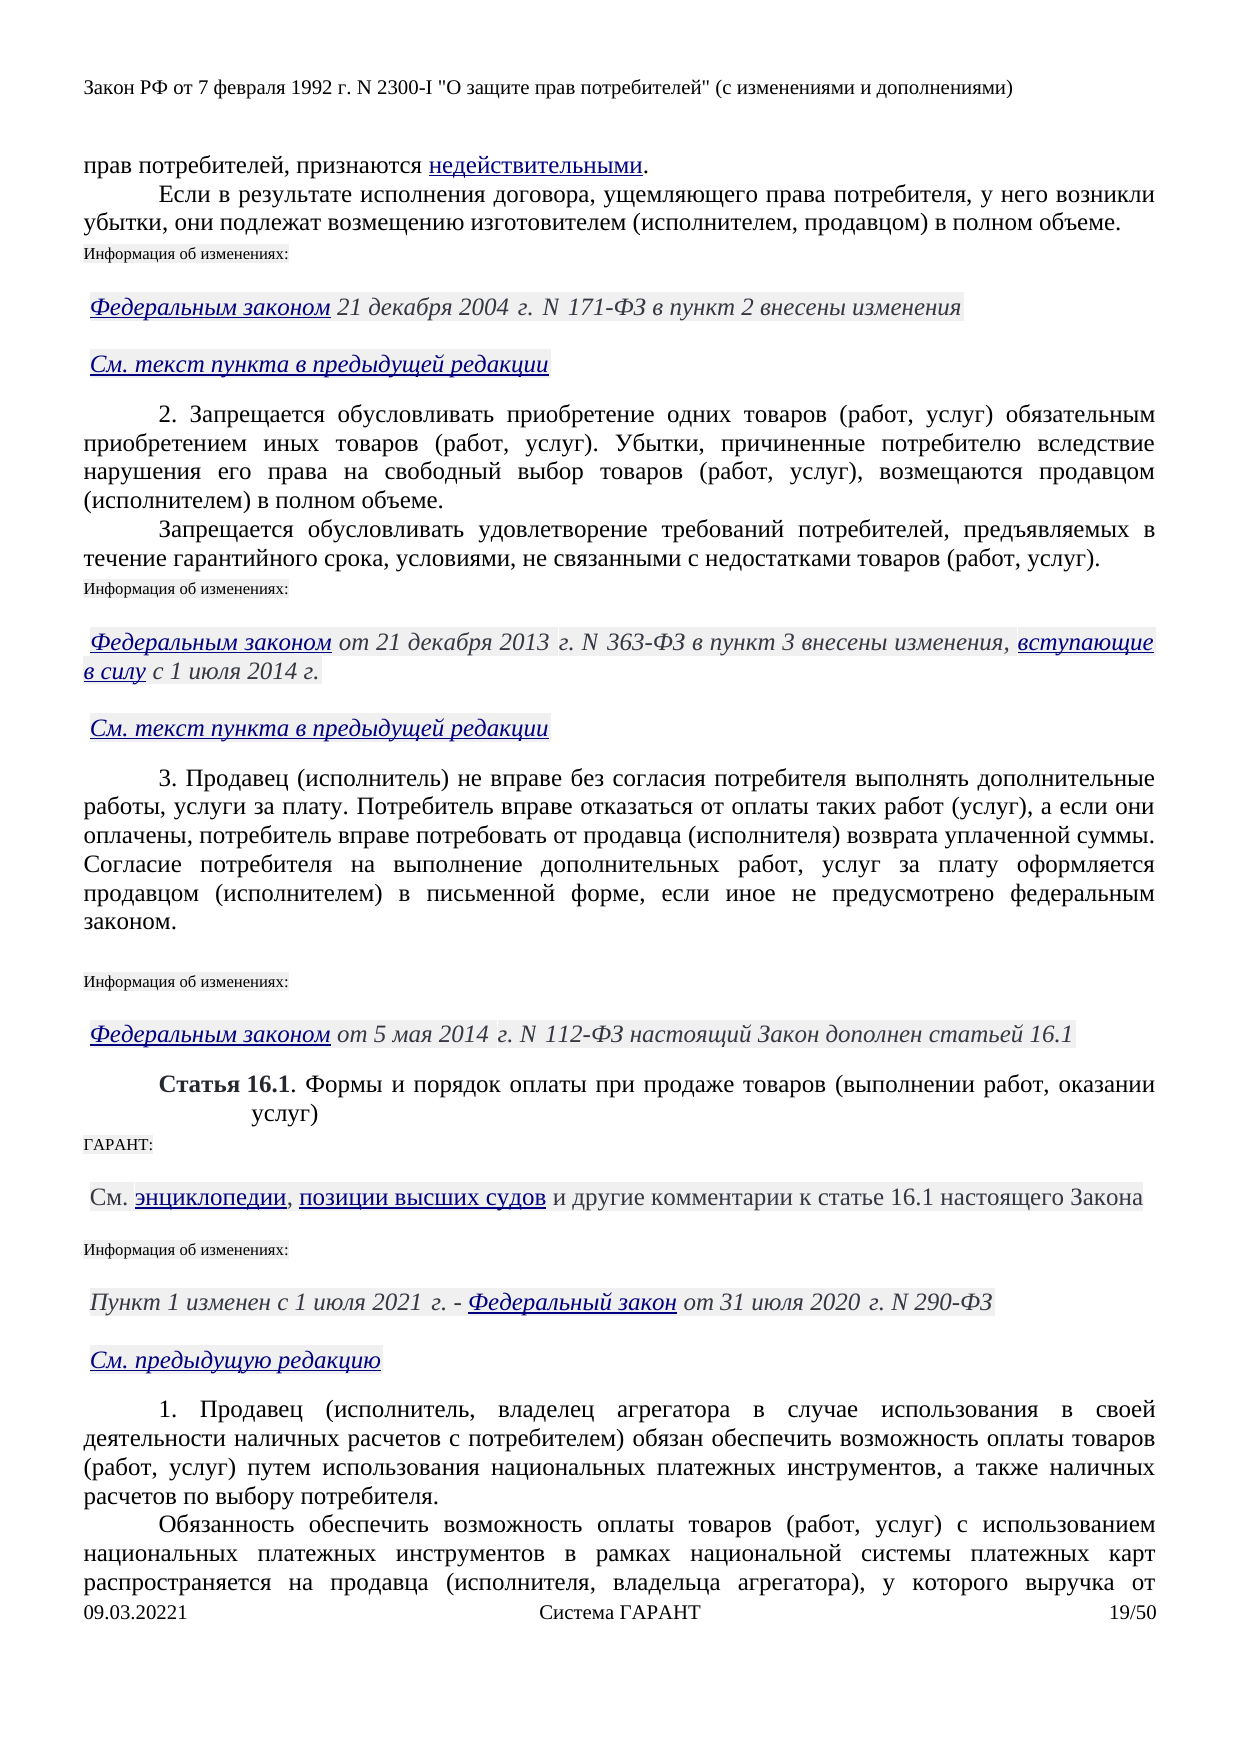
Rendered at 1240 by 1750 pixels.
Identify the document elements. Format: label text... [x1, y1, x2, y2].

text Информация об изменениях: [83, 972, 1156, 991]
text Информация об изменениях: [83, 579, 1156, 598]
text Запрещается обусловливать удовлетворение требований потребителей, предъявляемых в течение гарантийного срока, условиями, не связанными с недостатками товаров (работ, услуг). [83, 514, 1156, 571]
text ГАРАНТ: [83, 1134, 1156, 1154]
text 1. Продавец (исполнитель, владелец агрегатора в случае использования в своей деятельности наличных расчетов с потребителем) обязан обеспечить возможность оплаты товаров (работ, услуг) путем использования национальных платежных инструментов, а также наличных расчетов по выбору потребителя. [83, 1394, 1156, 1509]
text Обязанность обеспечить возможность оплаты товаров (работ, услуг) с использованием национальных платежных инструментов в рамках национальной системы платежных карт распространяется на продавца (исполнителя, владельца агрегатора), у которого выручка от [83, 1509, 1156, 1596]
text Федеральным законом от 21 декабря 2013 г. N 363-ФЗ в пункт 3 внесены изменения, вступающие в силу с 1 июля 2014 г. [83, 627, 1156, 684]
text См. энциклопедии, позиции высших судов и другие комментарии к статье 16.1 настоящего Закона [83, 1182, 1156, 1211]
text См. текст пункта в предыдущей редакции [83, 349, 1156, 378]
text Статья 16.1. Формы и порядок оплаты при продаже товаров (выполнении работ, оказании услуг) [158, 1069, 1156, 1127]
text Федеральным законом 21 декабря 2004 г. N 171-ФЗ в пункт 2 внесены изменения [83, 292, 1156, 321]
text 2. Запрещается обусловливать приобретение одних товаров (работ, услуг) обязательным приобретением иных товаров (работ, услуг). Убытки, причиненные потребителю вследствие нарушения его права на свободный выбор товаров (работ, услуг), возмещаются продавцом (исполнителем) в полном объеме. [83, 399, 1156, 514]
text Информация об изменениях: [83, 1240, 1156, 1259]
text Федеральным законом от 5 мая 2014 г. N 112-ФЗ настоящий Закон дополнен статьей 16.1 [83, 1019, 1156, 1048]
text прав потребителей, признаются недействительными. [83, 150, 1156, 179]
text Если в результате исполнения договора, ущемляющего права потребителя, у него возникли убытки, они подлежат возмещению изготовителем (исполнителем, продавцом) в полном объеме. [83, 179, 1156, 236]
text Пункт 1 изменен с 1 июля 2021 г. - Федеральный закон от 31 июля 2020 г. N 290-ФЗ [83, 1287, 1156, 1316]
text Информация об изменениях: [83, 244, 1156, 263]
text См. текст пункта в предыдущей редакции [83, 713, 1156, 742]
text См. предыдущую редакцию [83, 1345, 1156, 1374]
text 3. Продавец (исполнитель) не вправе без согласия потребителя выполнять дополнительные работы, услуги за плату. Потребитель вправе отказаться от оплаты таких работ (услуг), а если они оплачены, потребитель вправе потребовать от продавца (исполнителя) возврата уплаченной суммы. Согласие потребителя на выполнение дополнительных работ, услуг за плату оформляется продавцом (исполнителем) в письменной форме, если иное не предусмотрено федеральным законом. [83, 763, 1156, 935]
